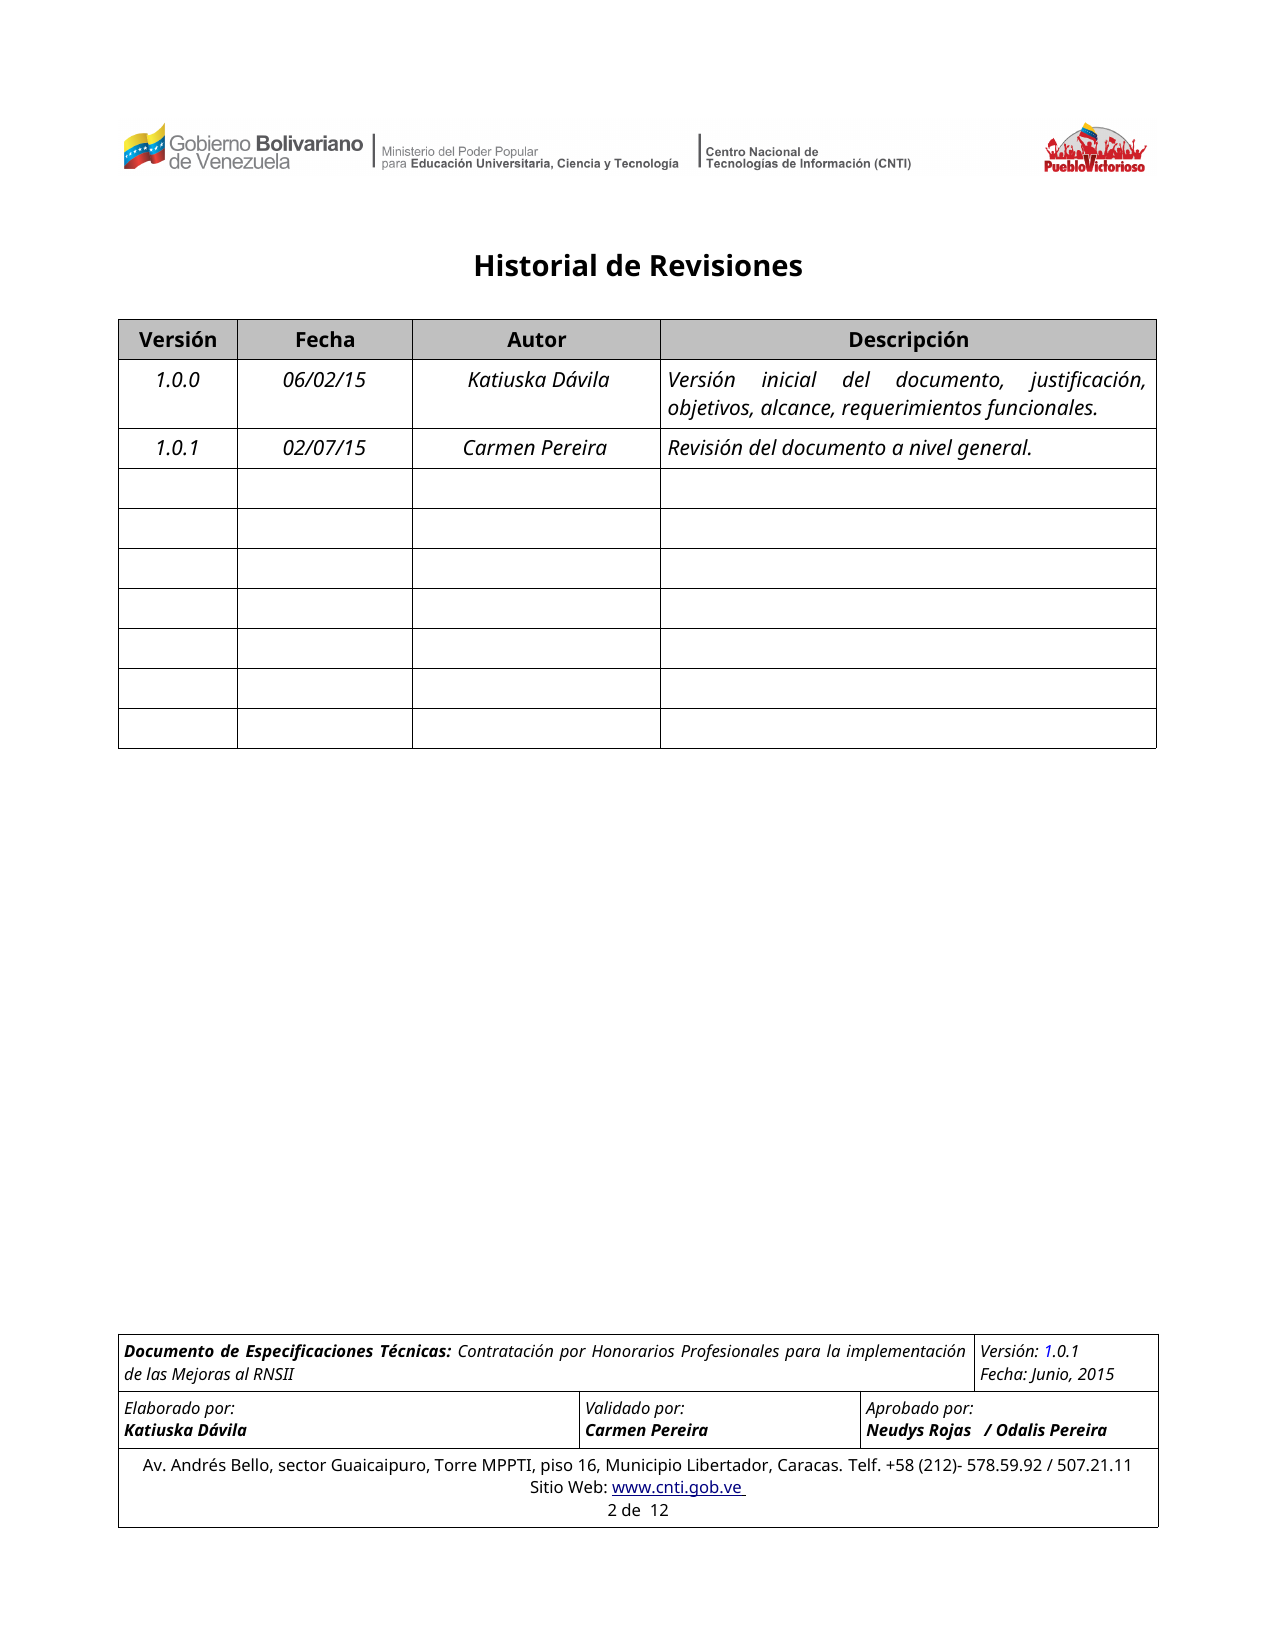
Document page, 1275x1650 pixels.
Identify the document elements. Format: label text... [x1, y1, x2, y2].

table_cell [413, 629, 660, 667]
table_cell [119, 629, 237, 667]
table_cell Katiuska Dávila [413, 360, 660, 427]
table_cell [661, 669, 1156, 707]
table_cell [413, 589, 660, 627]
table_cell [119, 709, 237, 747]
table_header Fecha [238, 320, 412, 359]
table_cell [661, 589, 1156, 627]
table_cell [661, 629, 1156, 667]
table_cell [661, 549, 1156, 587]
table_cell 1.0.0 [119, 360, 237, 427]
table_cell 02/07/15 [238, 429, 412, 467]
table_cell [238, 709, 412, 747]
picture [118, 118, 1157, 176]
table_cell Versión inicial del documento, justificación, objetivos, alcance, requerimientos funcionales. [661, 360, 1156, 427]
table_cell [413, 509, 660, 547]
table_cell [238, 549, 412, 587]
table_cell [413, 669, 660, 707]
table_cell [413, 549, 660, 587]
table_cell [238, 629, 412, 667]
table_cell [413, 469, 660, 507]
table_header Descripción [661, 320, 1156, 359]
table_cell [119, 509, 237, 547]
table_cell 1.0.1 [119, 429, 237, 467]
table_cell [238, 469, 412, 507]
table_cell Carmen Pereira [413, 429, 660, 467]
table_cell [238, 589, 412, 627]
title Historial de Revisiones [119, 245, 1157, 285]
table_cell 02/06/15 [238, 360, 412, 427]
table_cell [119, 549, 237, 587]
table_header Autor [413, 320, 660, 359]
table_cell [413, 709, 660, 747]
table_cell [661, 469, 1156, 507]
table_cell [661, 709, 1156, 747]
table_cell [119, 669, 237, 707]
table_cell [238, 509, 412, 547]
table_cell [238, 669, 412, 707]
table_header Versión [119, 320, 237, 359]
table_cell [661, 509, 1156, 547]
table_cell Revisión del documento a nivel general. [661, 429, 1156, 467]
table_cell [119, 469, 237, 507]
table_cell [119, 589, 237, 627]
